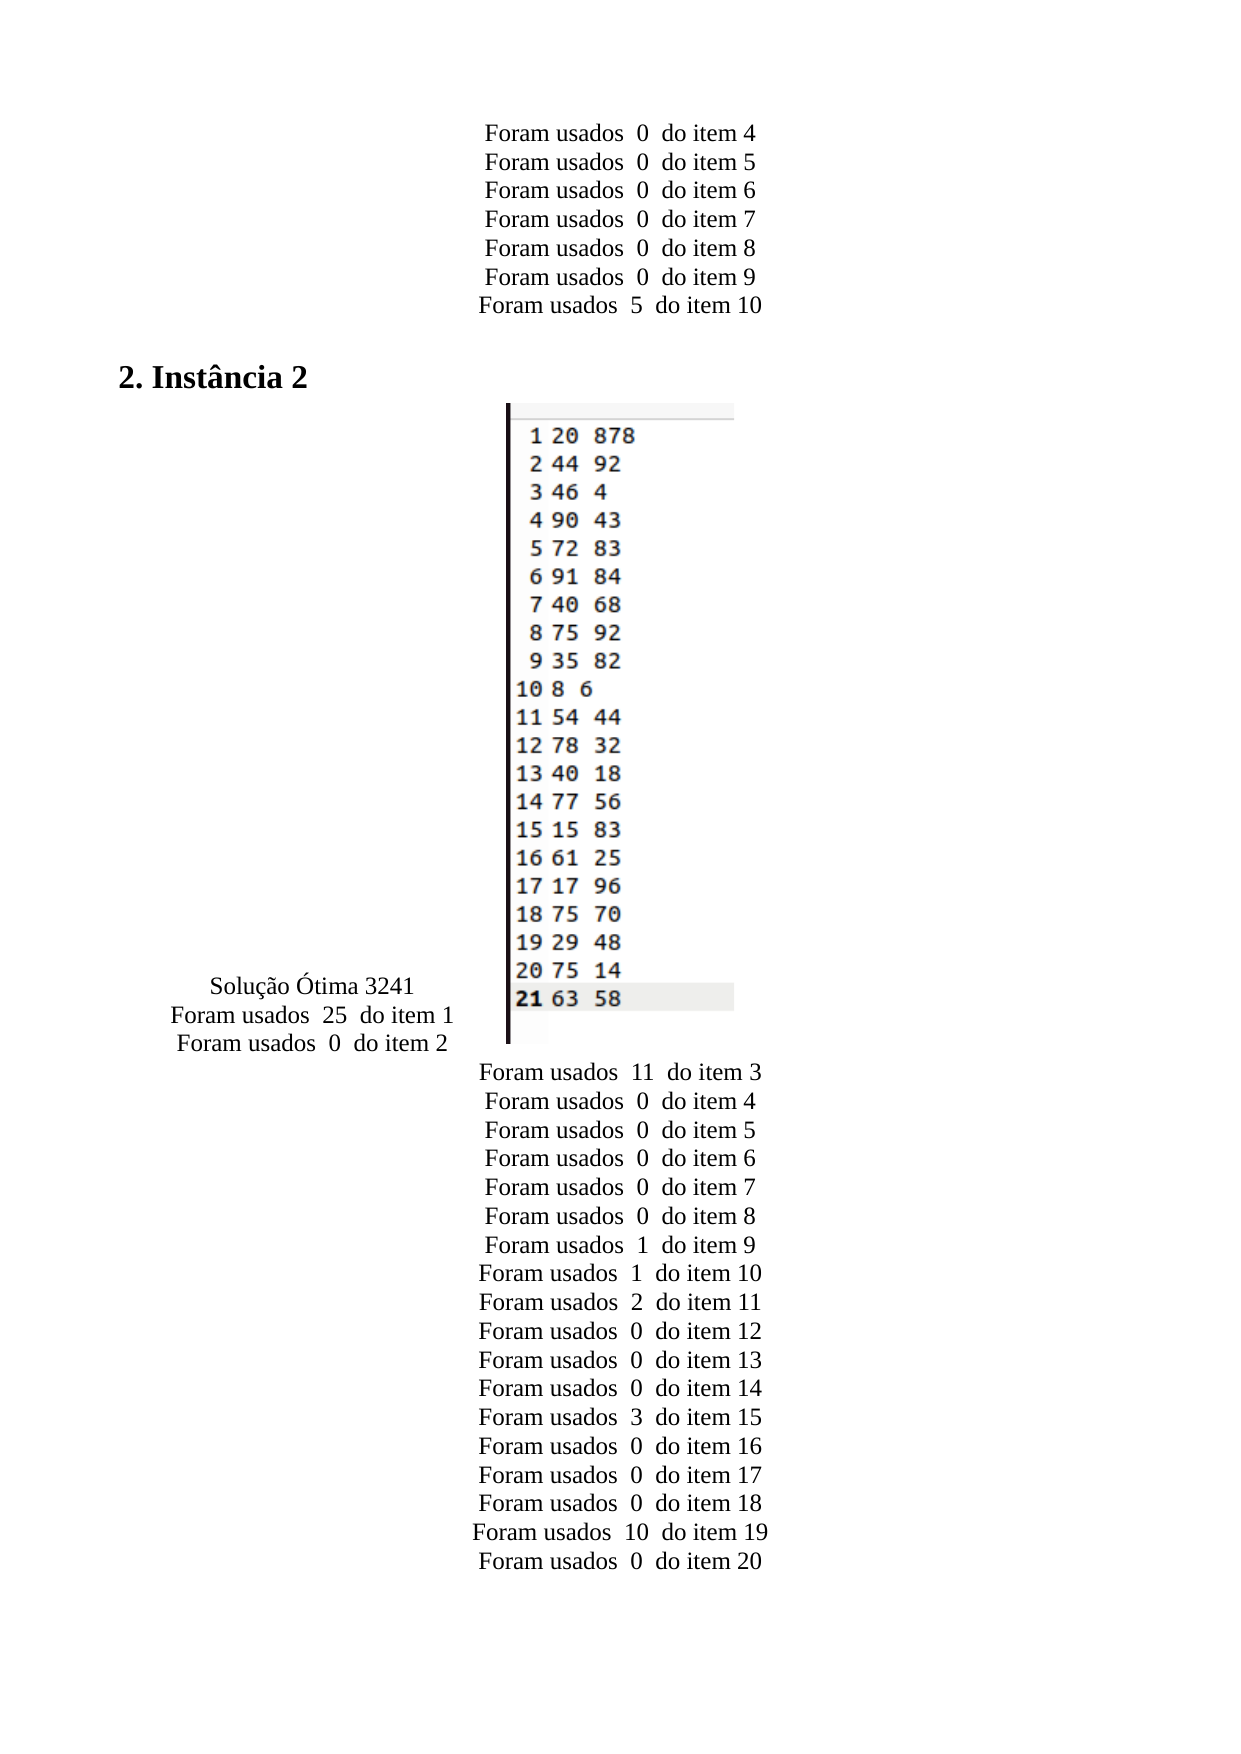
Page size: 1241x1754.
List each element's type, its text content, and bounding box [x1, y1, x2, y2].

text Foram usados 11 do item 3 [118, 1057, 1122, 1086]
text Foram usados 0 do item 7 [118, 204, 1122, 233]
text Foram usados 25 do item 1 [118, 1000, 506, 1028]
text Foram usados 0 do item 14 [118, 1373, 1122, 1402]
text Foram usados 0 do item 12 [118, 1316, 1122, 1345]
text Foram usados 0 do item 5 [118, 147, 1122, 176]
text Foram usados 0 do item 17 [118, 1460, 1122, 1488]
text Foram usados 10 do item 19 [118, 1517, 1122, 1546]
picture [506, 403, 735, 1044]
text [735, 971, 1122, 1000]
text Foram usados 0 do item 5 [118, 1115, 1122, 1143]
text [735, 1000, 1122, 1028]
text Foram usados 1 do item 9 [118, 1230, 1122, 1258]
text Foram usados 2 do item 11 [118, 1287, 1122, 1316]
text Foram usados 0 do item 9 [118, 262, 1122, 291]
text Foram usados 0 do item 4 [118, 118, 1122, 147]
text Foram usados 0 do item 6 [118, 176, 1122, 204]
text Foram usados 0 do item 20 [118, 1546, 1122, 1575]
text Foram usados 0 do item 8 [118, 1201, 1122, 1230]
text 2. Instância 2 [118, 358, 1122, 396]
text Foram usados 0 do item 7 [118, 1172, 1122, 1201]
text Foram usados 0 do item 18 [118, 1488, 1122, 1517]
text Solução Ótima 3241 [118, 971, 506, 1000]
text Foram usados 0 do item 8 [118, 233, 1122, 262]
text Foram usados 1 do item 10 [118, 1258, 1122, 1287]
text Foram usados 0 do item 16 [118, 1431, 1122, 1460]
text Foram usados 5 do item 10 [118, 291, 1122, 319]
text Foram usados 3 do item 15 [118, 1402, 1122, 1431]
text Foram usados 0 do item 6 [118, 1143, 1122, 1172]
text Foram usados 0 do item 13 [118, 1345, 1122, 1373]
text Foram usados 0 do item 4 [118, 1086, 1122, 1115]
text Foram usados 0 do item 2 [118, 1028, 1122, 1057]
